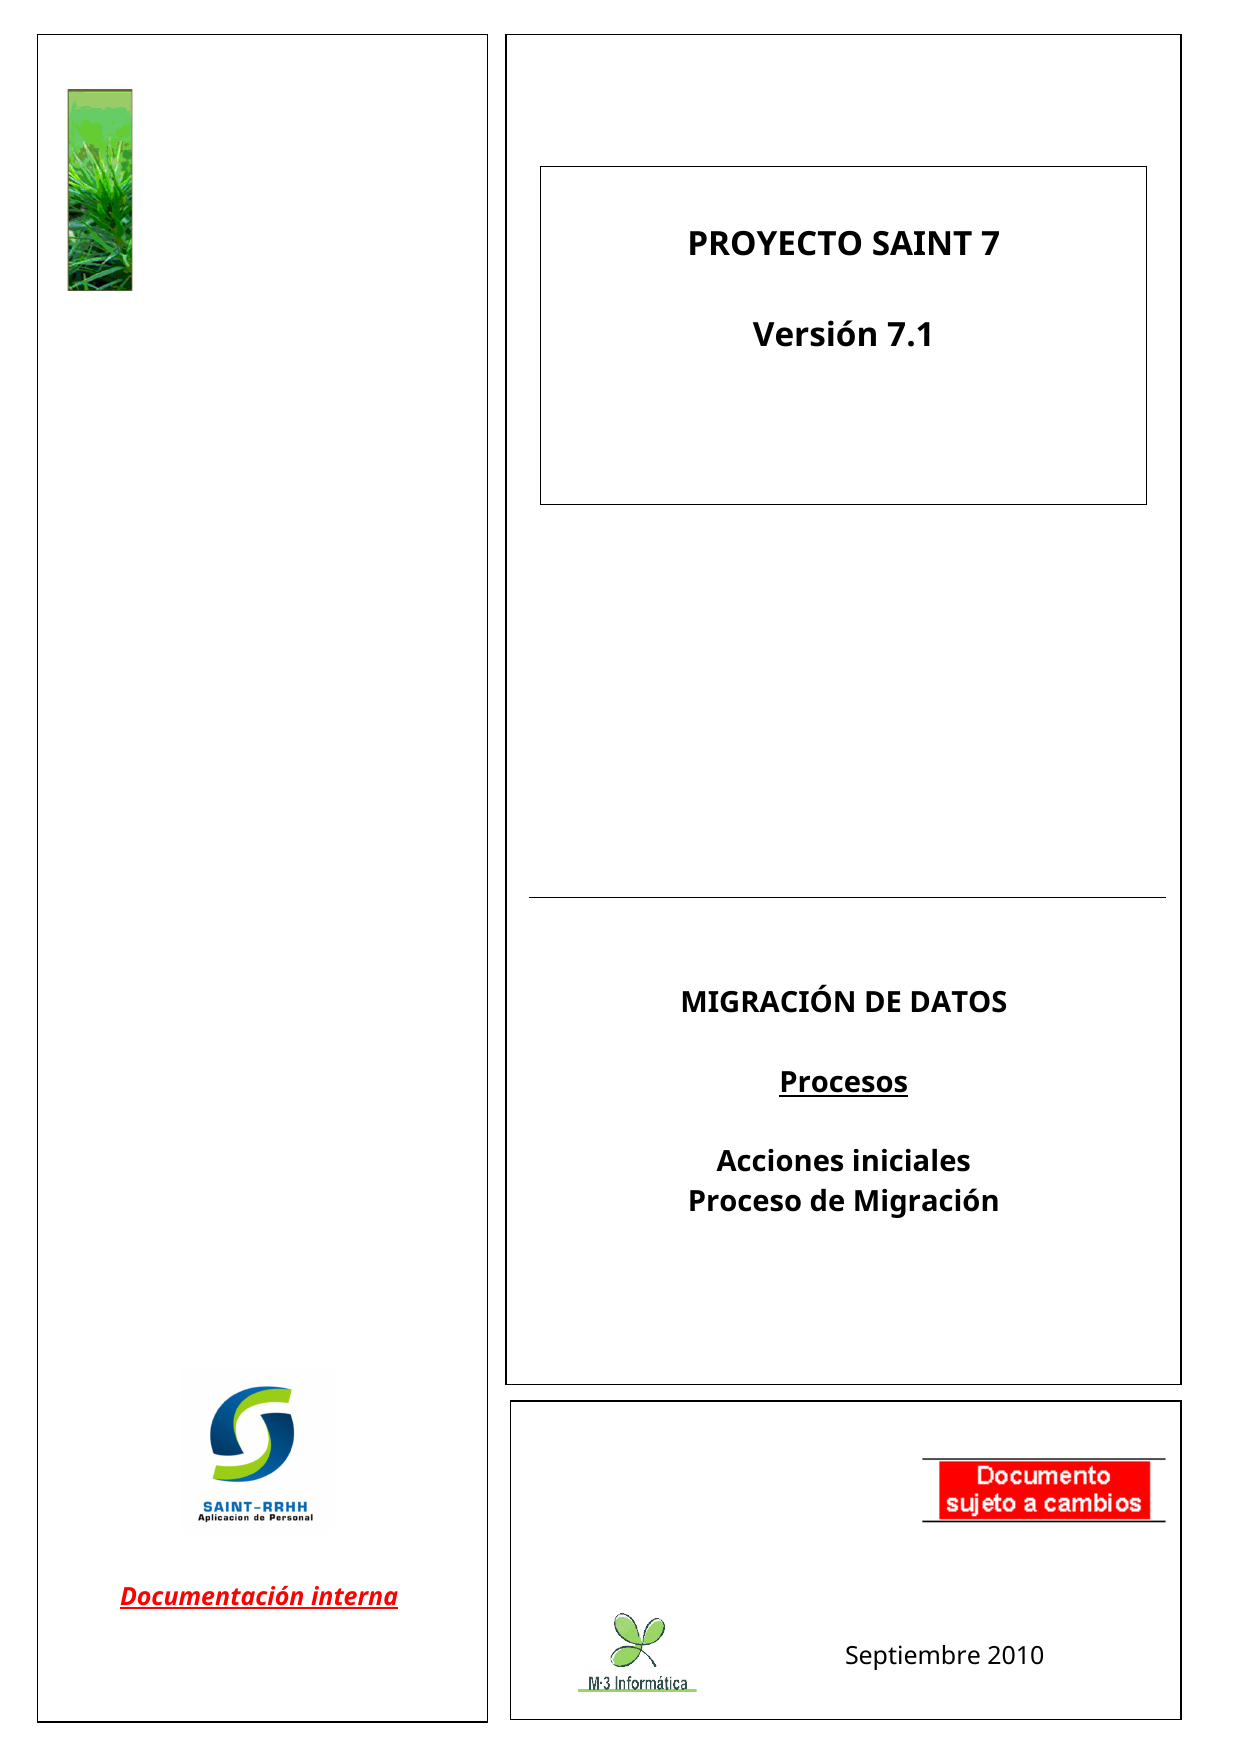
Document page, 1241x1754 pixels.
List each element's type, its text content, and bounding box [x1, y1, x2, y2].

text MIGRACIÓN DE DATOS [563, 982, 1124, 1021]
text Procesos [563, 1061, 1124, 1101]
text Proceso de Migración [563, 1180, 1124, 1220]
picture [921, 1457, 1168, 1524]
text Acciones iniciales [563, 1141, 1124, 1180]
text Versión 7.1 [557, 311, 1131, 356]
picture [67, 89, 133, 291]
text Septiembre 2010 [747, 1638, 1142, 1672]
picture [578, 1611, 697, 1692]
picture [180, 1368, 334, 1534]
text Documentación interna [61, 1578, 459, 1612]
text PROYECTO SAINT 7 [557, 220, 1131, 266]
